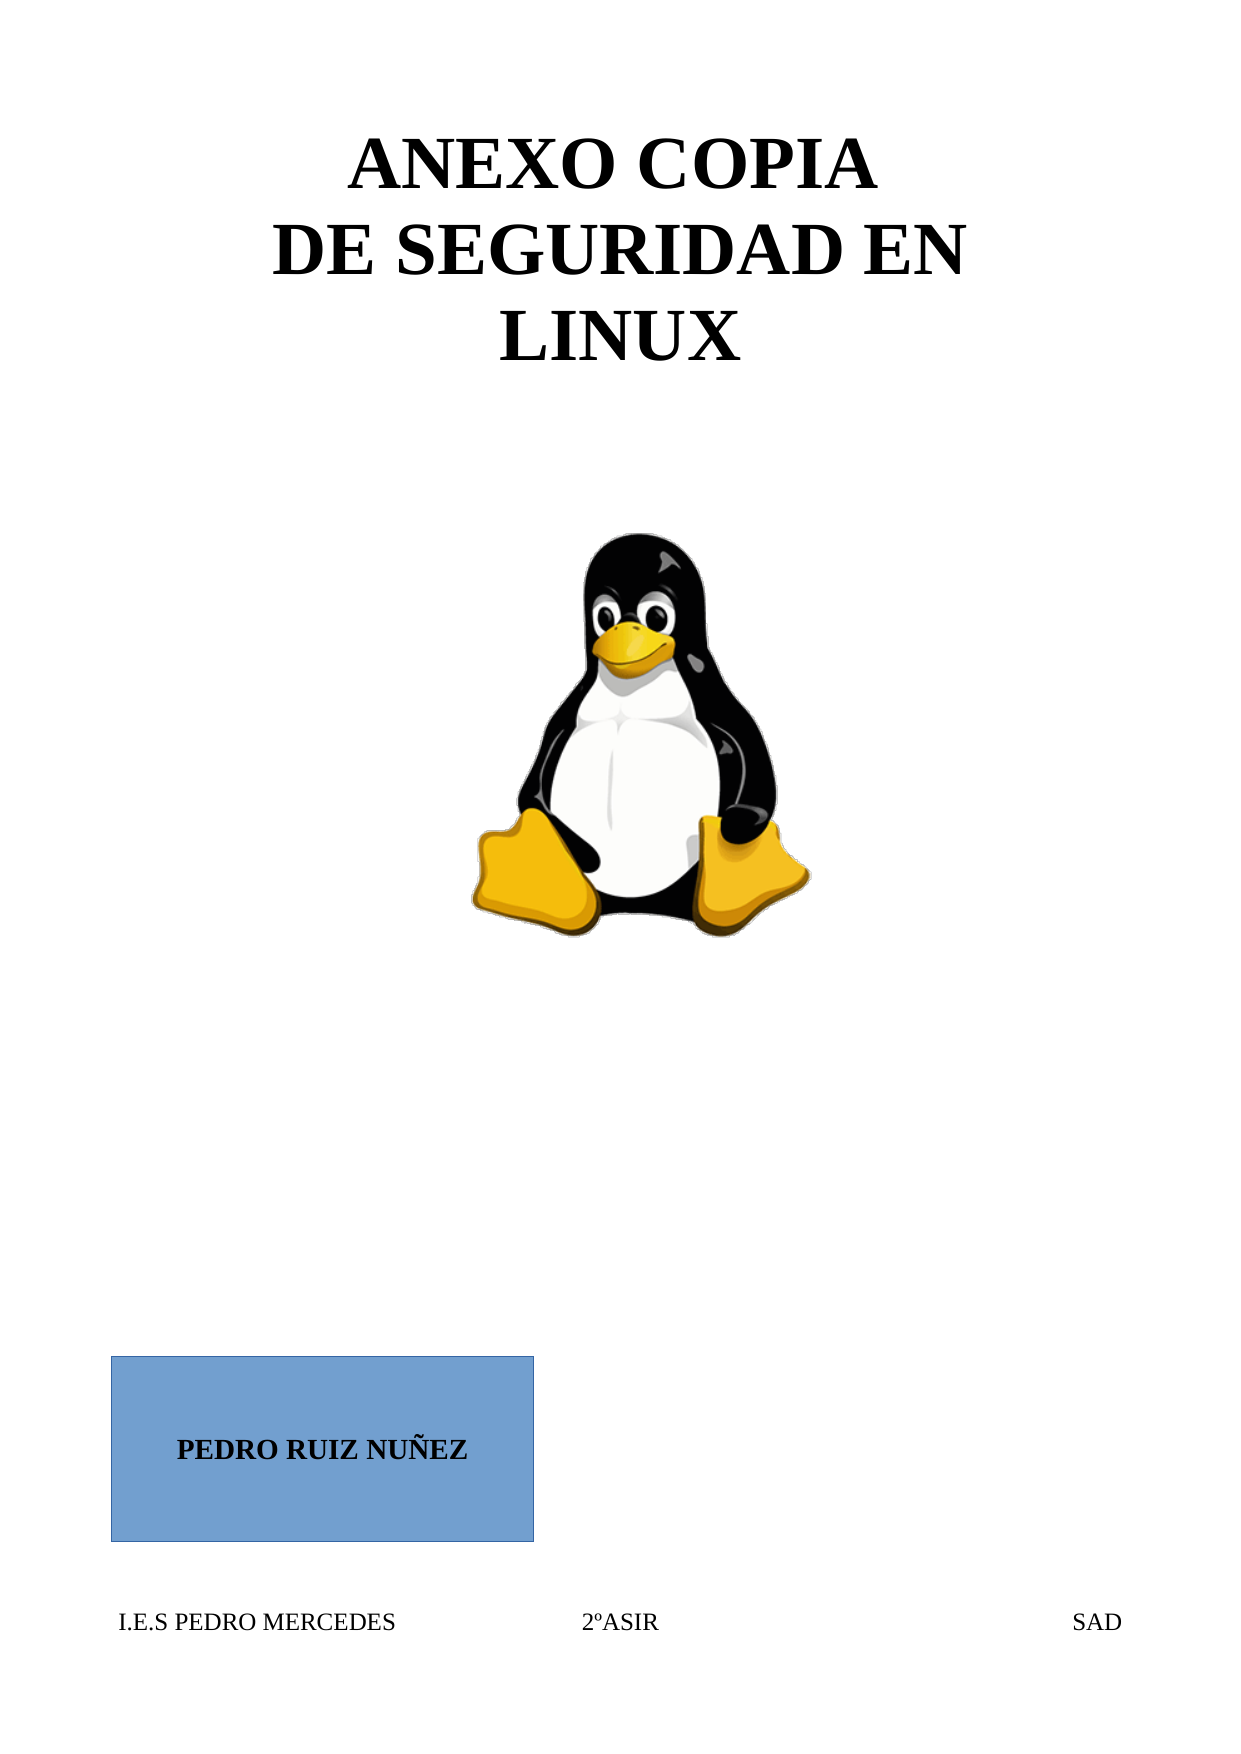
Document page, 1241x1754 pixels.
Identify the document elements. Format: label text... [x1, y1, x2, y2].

picture [458, 501, 825, 956]
text LINUX [118, 291, 1122, 377]
text DE SEGURIDAD EN [118, 204, 1122, 291]
text ANEXO COPIA [118, 118, 1122, 204]
